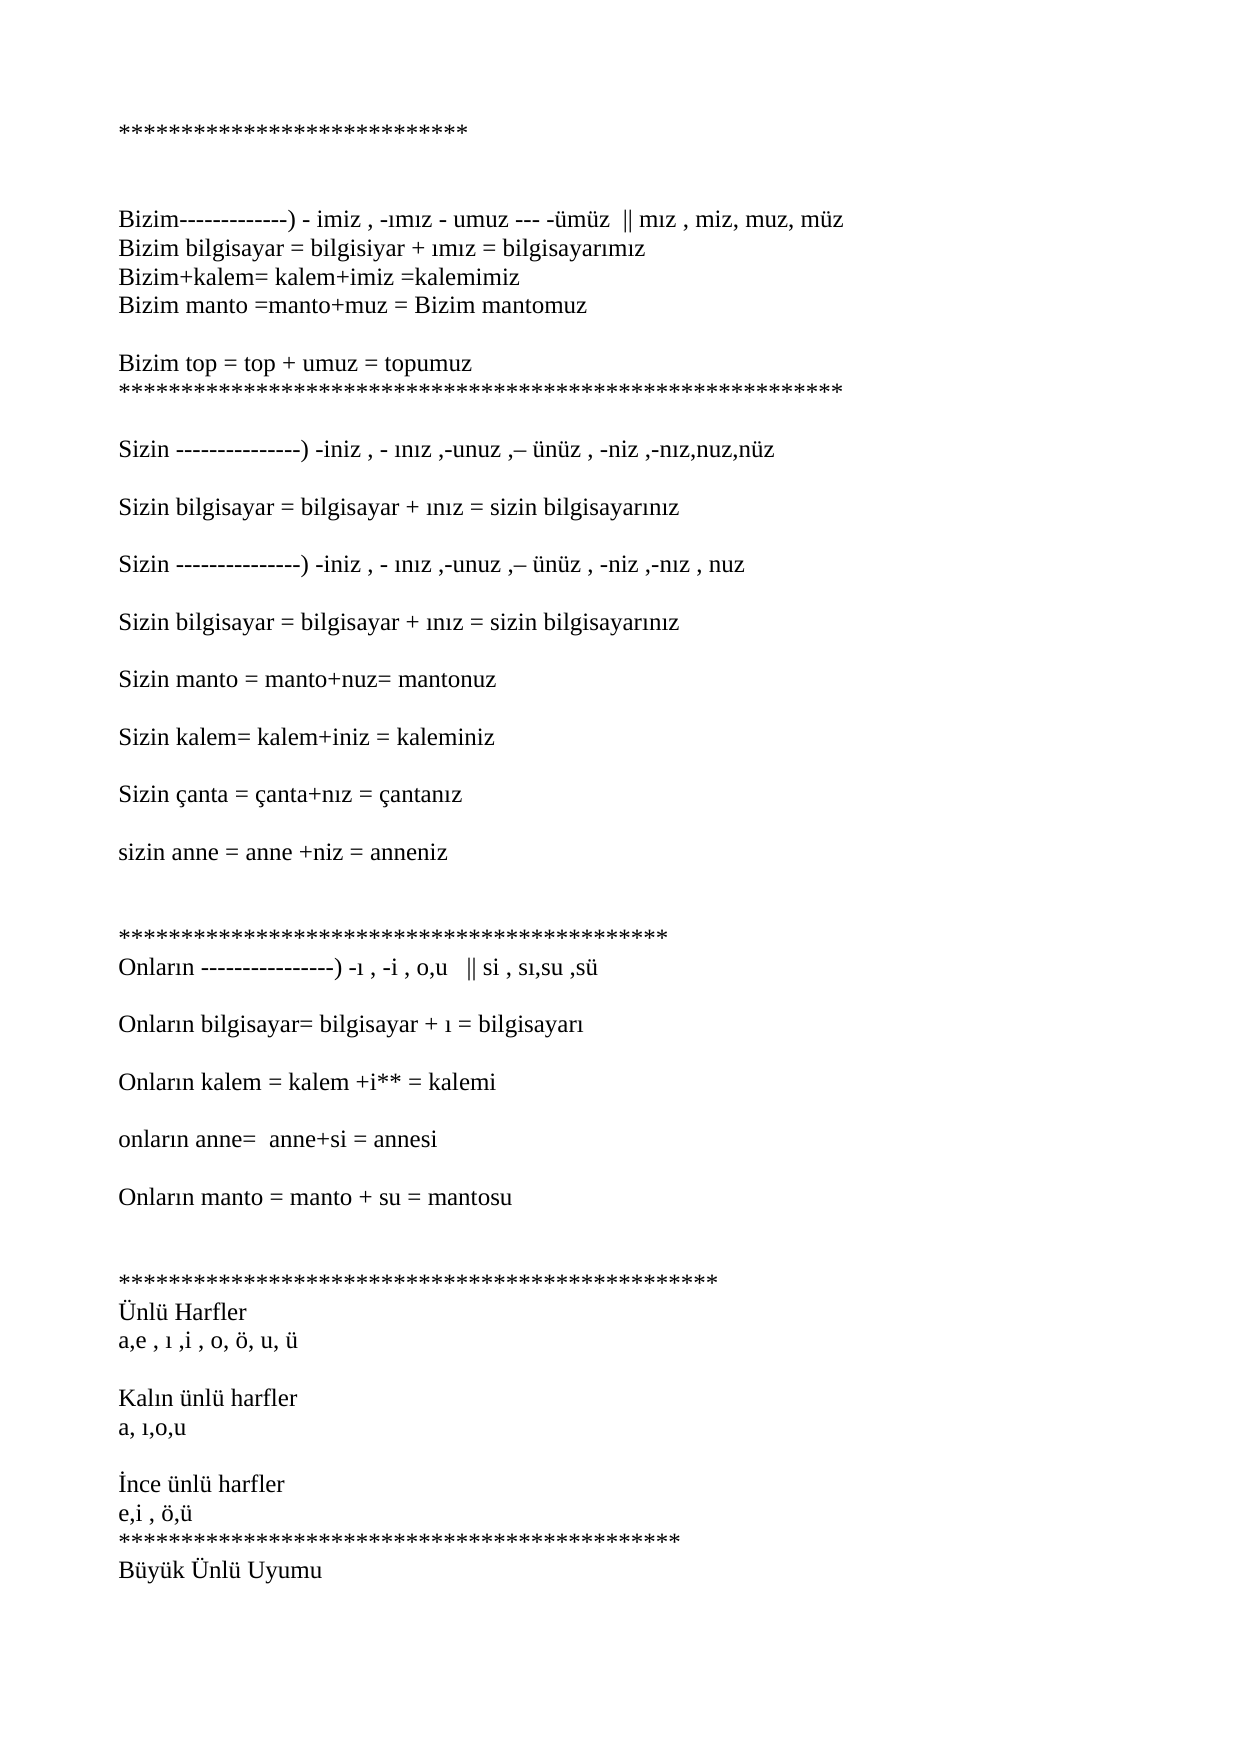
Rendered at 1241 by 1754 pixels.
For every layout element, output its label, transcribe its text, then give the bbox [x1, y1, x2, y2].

text Onların kalem = kalem +i** = kalemi [118, 1067, 1122, 1096]
text onların anne= anne+si = annesi [118, 1124, 1122, 1153]
text Sizin bilgisayar = bilgisayar + ınız = sizin bilgisayarınız [118, 607, 1122, 636]
text Sizin manto = manto+nuz= mantonuz [118, 664, 1122, 693]
text Sizin bilgisayar = bilgisayar + ınız = sizin bilgisayarınız [118, 492, 1122, 521]
text **************************** [118, 118, 1122, 147]
text Sizin çanta = çanta+nız = çantanız [118, 779, 1122, 808]
text ********************************************* [118, 1527, 1122, 1556]
text Bizim manto =manto+muz = Bizim mantomuz [118, 291, 1122, 319]
text İnce ünlü harfler [118, 1469, 1122, 1498]
text Sizin ---------------) -iniz , - ınız ,-unuz ,– ünüz , -niz ,-nız,nuz,nüz [118, 434, 1122, 463]
text Bizim+kalem= kalem+imiz =kalemimiz [118, 262, 1122, 291]
text a, ı,o,u [118, 1412, 1122, 1441]
text Onların ----------------) -ı , -i , o,u || si , sı,su ,sü [118, 952, 1122, 981]
text ********************************************************** [118, 377, 1122, 406]
text Bizim bilgisayar = bilgisiyar + ımız = bilgisayarımız [118, 233, 1122, 262]
text Onların manto = manto + su = mantosu [118, 1182, 1122, 1211]
text a,e , ı ,i , o, ö, u, ü [118, 1326, 1122, 1354]
text Kalın ünlü harfler [118, 1383, 1122, 1412]
text e,i , ö,ü [118, 1498, 1122, 1527]
text ************************************************ [118, 1268, 1122, 1297]
text Sizin kalem= kalem+iniz = kaleminiz [118, 722, 1122, 751]
text Bizim-------------) - imiz , -ımız - umuz --- -ümüz || mız , miz, muz, müz [118, 204, 1122, 233]
text Bizim top = top + umuz = topumuz [118, 348, 1122, 377]
text sizin anne = anne +niz = anneniz [118, 837, 1122, 866]
text Onların bilgisayar= bilgisayar + ı = bilgisayarı [118, 1009, 1122, 1038]
text ******************************************** [118, 923, 1122, 952]
text Büyük Ünlü Uyumu [118, 1556, 1122, 1584]
text Sizin ---------------) -iniz , - ınız ,-unuz ,– ünüz , -niz ,-nız , nuz [118, 549, 1122, 578]
text Ünlü Harfler [118, 1297, 1122, 1326]
